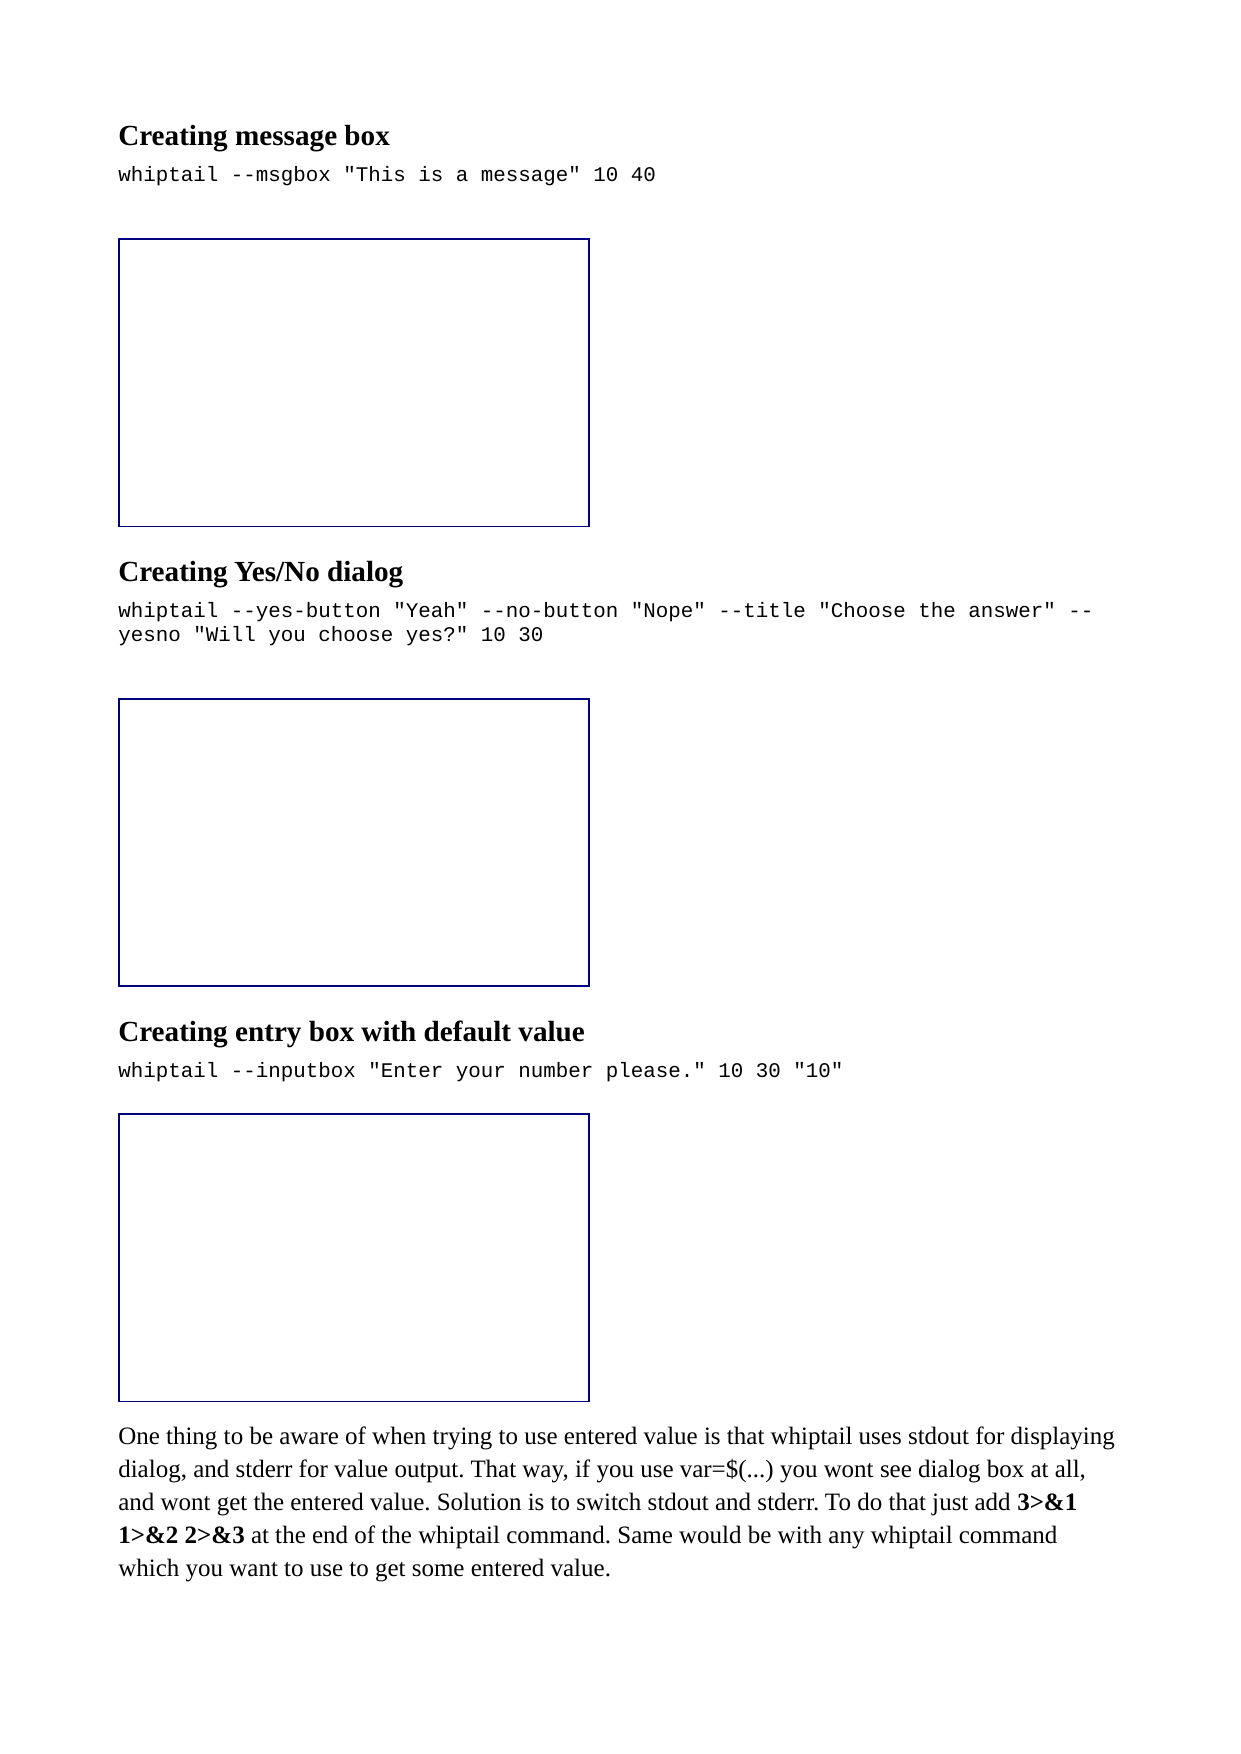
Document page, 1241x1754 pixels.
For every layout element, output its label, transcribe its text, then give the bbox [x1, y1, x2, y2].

subtitle Creating Yes/No dialog [118, 554, 1122, 588]
subtitle Creating message box [118, 118, 1122, 152]
text whiptail --inputbox "Enter your number please." 10 30 "10" [118, 1060, 1122, 1084]
text whiptail --yes-button "Yeah" --no-button "Nope" --title "Choose the answer" --yesno "Will you choose yes?" 10 30 [118, 600, 1122, 648]
text whiptail --msgbox "This is a message" 10 40 [118, 164, 1122, 188]
subtitle Creating entry box with default value [118, 1014, 1122, 1048]
text One thing to be aware of when trying to use entered value is that whiptail uses stdout for displaying dialog, and stderr for value output. That way, if you use var=$(...) you wont see dialog box at all, and wont get the entered value. Solution is to switch stdout and stderr. To do that just add 3>&1 1>&2 2>&3 at the end of the whiptail command. Same would be with any whiptail command which you want to use to get some entered value. [118, 1421, 1122, 1582]
